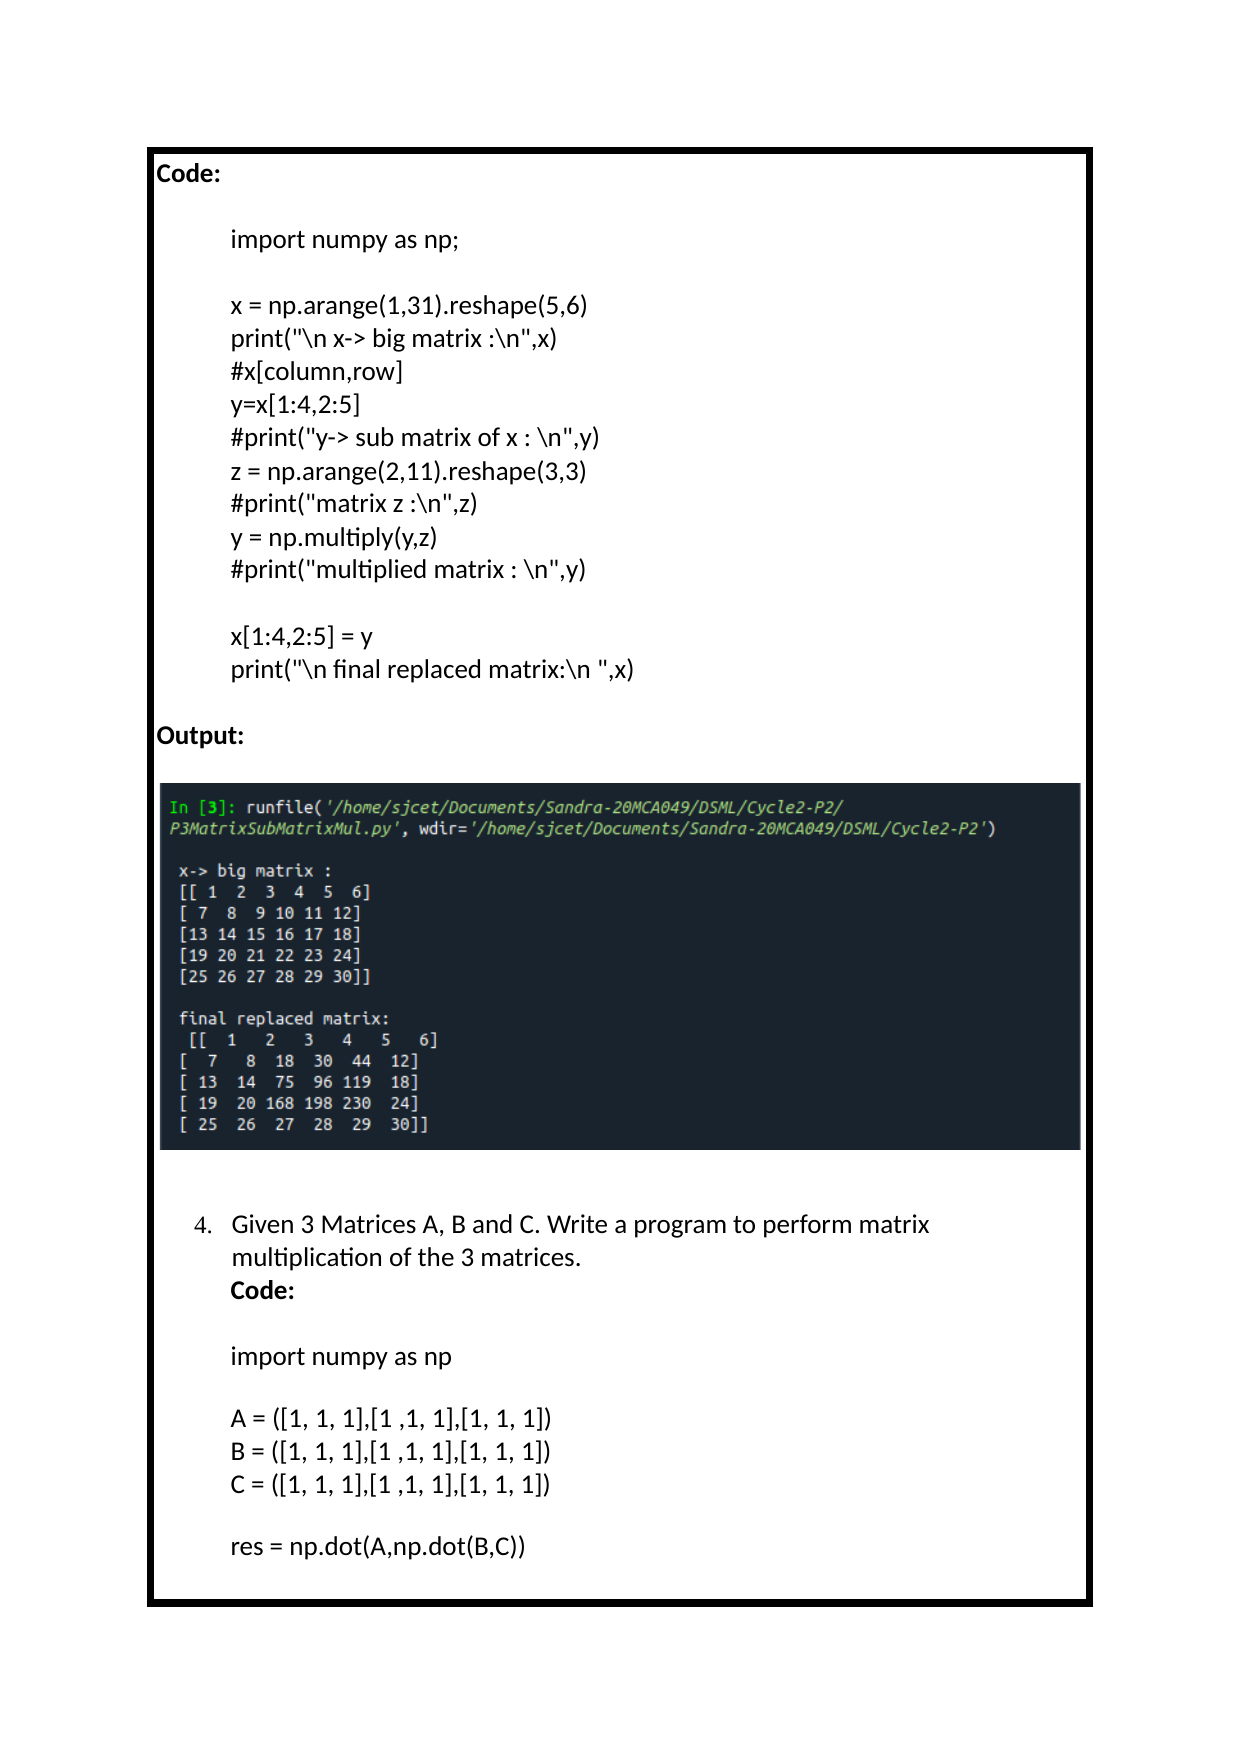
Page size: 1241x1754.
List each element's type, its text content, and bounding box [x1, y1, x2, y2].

text #print("matrix z :\n",z) [156, 487, 1084, 520]
text B = ([1, 1, 1],[1 ,1, 1],[1, 1, 1]) [156, 1434, 1084, 1467]
text Code: [156, 1273, 1084, 1306]
text print("\n x-> big matrix :\n",x) [156, 322, 1084, 354]
text import numpy as np; [156, 222, 1084, 256]
picture [159, 783, 1081, 1150]
text Output: [156, 718, 1084, 751]
text x[1:4,2:5] = y [156, 619, 1084, 652]
text A = ([1, 1, 1],[1 ,1, 1],[1, 1, 1]) [156, 1401, 1084, 1434]
text res = np.dot(A,np.dot(B,C)) [156, 1529, 1084, 1562]
text #print("multiplied matrix : \n",y) [156, 553, 1084, 586]
text C = ([1, 1, 1],[1 ,1, 1],[1, 1, 1]) [156, 1467, 1084, 1500]
text #print("y-> sub matrix of x : \n",y) [156, 421, 1084, 454]
text x = np.arange(1,31).reshape(5,6) [156, 288, 1084, 322]
text z = np.arange(2,11).reshape(3,3) [156, 454, 1084, 487]
text y=x[1:4,2:5] [156, 388, 1084, 421]
text import numpy as np [156, 1339, 1084, 1372]
list Given 3 Matrices A, B and C. Write a program to perform matrix multiplication of the 3 matrices. [194, 1207, 1084, 1273]
text y = np.multiply(y,z) [156, 520, 1084, 553]
text Code: [156, 156, 1084, 189]
text print("\n final replaced matrix:\n ",x) [156, 652, 1084, 685]
text #x[column,row] [156, 354, 1084, 388]
